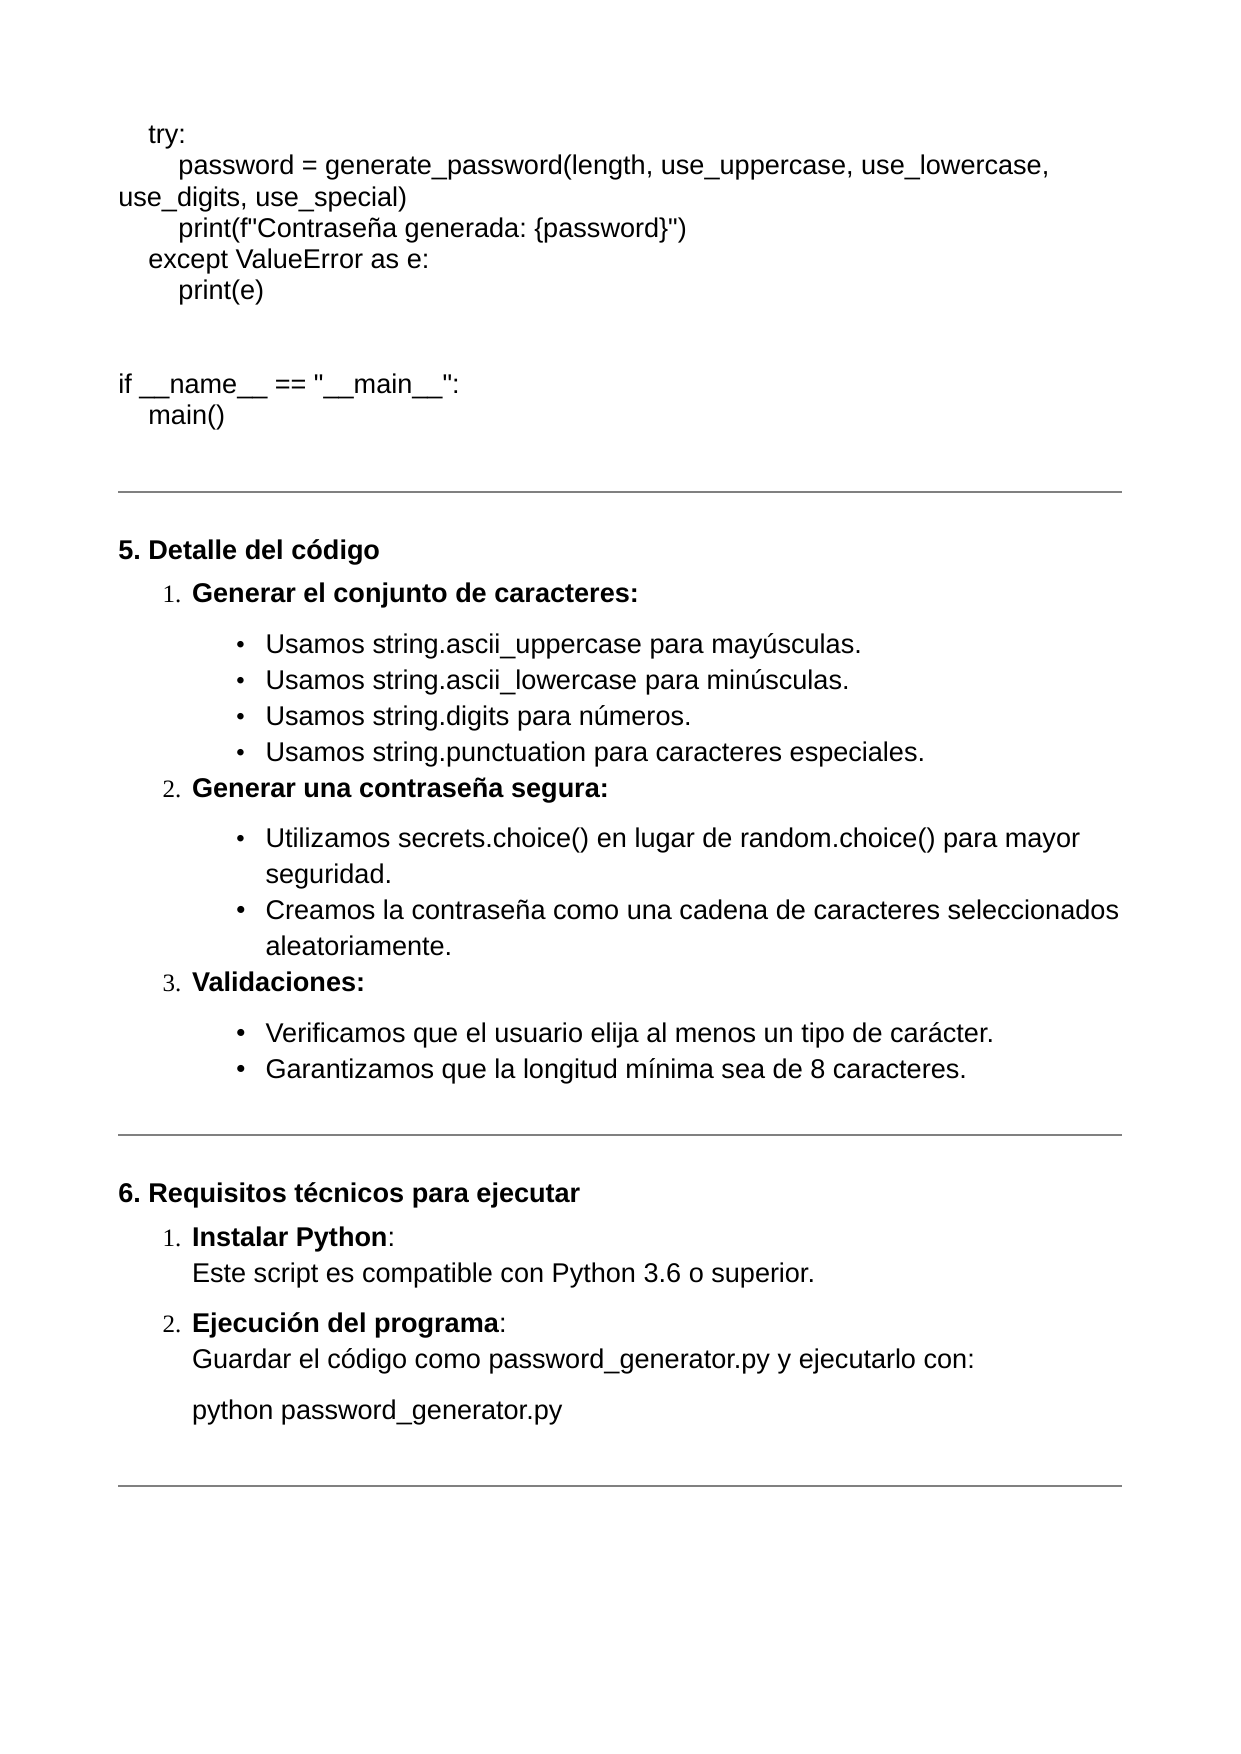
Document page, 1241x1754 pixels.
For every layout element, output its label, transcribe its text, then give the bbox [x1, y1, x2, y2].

list Generar una contraseña segura: [162, 772, 1122, 803]
list python password_generator.py [162, 1394, 1122, 1425]
text if __name__ == "__main__": [118, 368, 1122, 399]
list Usamos string.ascii_uppercase para mayúsculas. [236, 628, 1122, 659]
list Creamos la contraseña como una cadena de caracteres seleccionados aleatoriamente. [236, 894, 1122, 961]
list Validaciones: [162, 966, 1122, 997]
list Usamos string.punctuation para caracteres especiales. [236, 736, 1122, 767]
list Instalar Python: Este script es compatible con Python 3.6 o superior. [162, 1221, 1122, 1288]
text except ValueError as e: [118, 243, 1122, 274]
text main() [118, 399, 1122, 431]
list Verificamos que el usuario elija al menos un tipo de carácter. [236, 1017, 1122, 1048]
text print(f"Contraseña generada: {password}") [118, 212, 1122, 243]
list Ejecución del programa: Guardar el código como password_generator.py y ejecutarlo con: [162, 1307, 1122, 1374]
subtitle 5. Detalle del código [118, 534, 1122, 565]
list Usamos string.digits para números. [236, 700, 1122, 731]
list Usamos string.ascii_lowercase para minúsculas. [236, 664, 1122, 695]
list Generar el conjunto de caracteres: [162, 577, 1122, 609]
list Garantizamos que la longitud mínima sea de 8 caracteres. [236, 1053, 1122, 1084]
text try: [118, 118, 1122, 149]
subtitle 6. Requisitos técnicos para ejecutar [118, 1177, 1122, 1208]
list Utilizamos secrets.choice() en lugar de random.choice() para mayor seguridad. [236, 822, 1122, 889]
text password = generate_password(length, use_uppercase, use_lowercase, use_digits, use_special) [118, 149, 1122, 212]
text print(e) [118, 274, 1122, 306]
